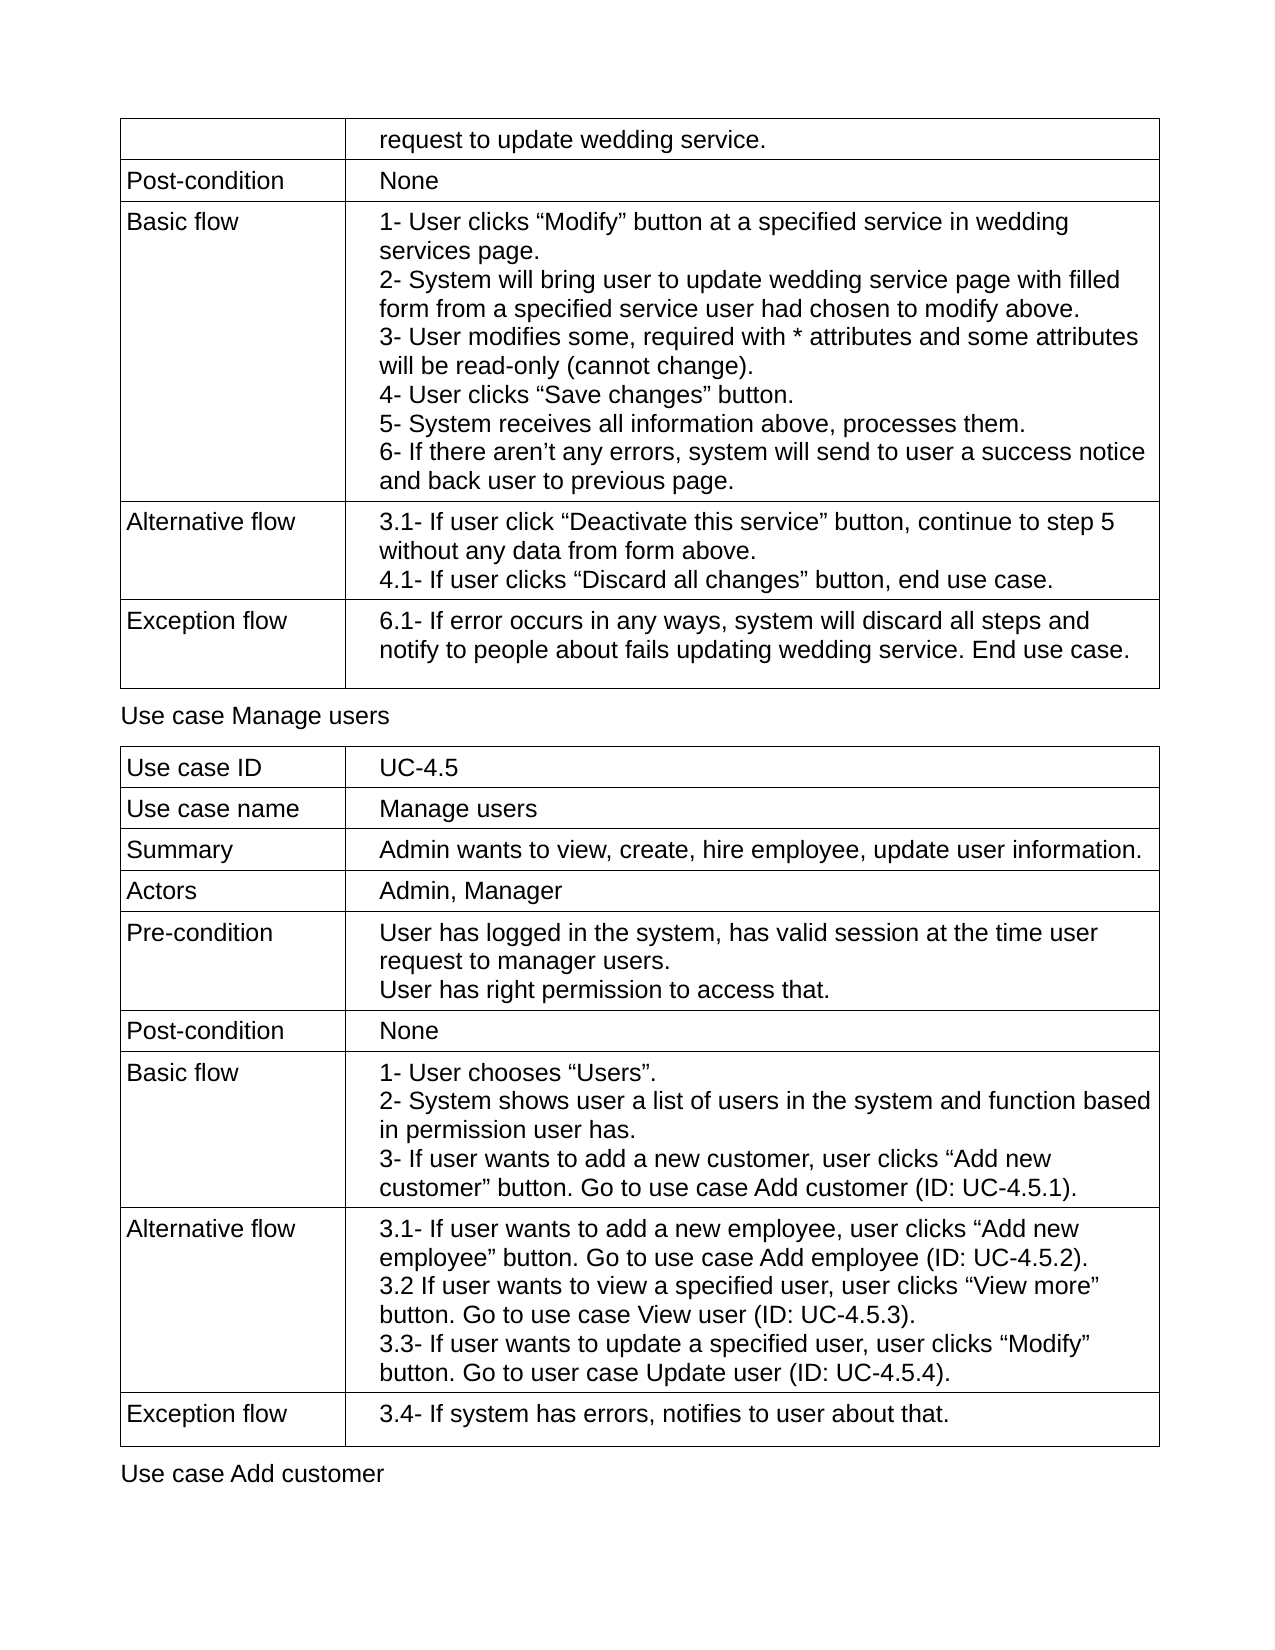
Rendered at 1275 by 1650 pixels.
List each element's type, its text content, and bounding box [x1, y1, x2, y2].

table_cell Summary [121, 829, 345, 869]
table_cell Basic flow [121, 202, 345, 501]
table_cell Post-condition [121, 1011, 345, 1051]
table_cell None [346, 1011, 1159, 1051]
table_cell 1- User clicks “Modify” button at a specified service in wedding services page. 2- System will bring user to update wedding service page with filled form from a specified service user had chosen to modify above. 3- User modifies some, required with * attributes and some attributes will be read-only (cannot change). 4- User clicks “Save changes” button. 5- System receives all information above, processes them. 6- If there aren’t any errors, system will send to user a success notice and back user to previous page. [346, 202, 1159, 501]
table_cell Use case name [121, 788, 345, 828]
table_cell Admin, Manager [346, 871, 1159, 911]
table_cell request to update wedding service. [346, 119, 1159, 159]
table_cell Pre-condition [121, 912, 345, 1009]
table_cell 6.1- If error occurs in any ways, system will discard all steps and notify to people about fails updating wedding service. End use case. [346, 600, 1159, 688]
table_cell Exception flow [121, 600, 345, 688]
table_cell 3.4- If system has errors, notifies to user about that. [346, 1393, 1159, 1446]
table_cell None [346, 160, 1159, 201]
table_cell Admin wants to view, create, hire employee, update user information. [346, 829, 1159, 869]
table_cell 3.1- If user click “Deactivate this service” button, continue to step 5 without any data from form above. 4.1- If user clicks “Discard all changes” button, end use case. [346, 502, 1159, 599]
text Use case Add customer [120, 1459, 1158, 1487]
table_cell [121, 119, 345, 159]
table_cell 1- User chooses “Users”. 2- System shows user a list of users in the system and function based in permission user has. 3- If user wants to add a new customer, user clicks “Add new customer” button. Go to use case Add customer (ID: UC-4.5.1). [346, 1052, 1159, 1207]
table_cell Post-condition [121, 160, 345, 201]
table_cell Exception flow [121, 1393, 345, 1446]
table_cell 3.1- If user wants to add a new employee, user clicks “Add new employee” button. Go to use case Add employee (ID: UC-4.5.2). 3.2 If user wants to view a specified user, user clicks “View more” button. Go to use case View user (ID: UC-4.5.3). 3.3- If user wants to update a specified user, user clicks “Modify” button. Go to user case Update user (ID: UC-4.5.4). [346, 1208, 1159, 1392]
text Use case Manage users [120, 701, 1158, 729]
table_header Use case ID [121, 747, 345, 787]
table_cell Basic flow [121, 1052, 345, 1207]
table_cell Actors [121, 871, 345, 911]
table_header UC-4.5 [346, 747, 1159, 787]
table_cell User has logged in the system, has valid session at the time user request to manager users. User has right permission to access that. [346, 912, 1159, 1009]
table_cell Alternative flow [121, 1208, 345, 1392]
table_cell Manage users [346, 788, 1159, 828]
table_cell Alternative flow [121, 502, 345, 599]
